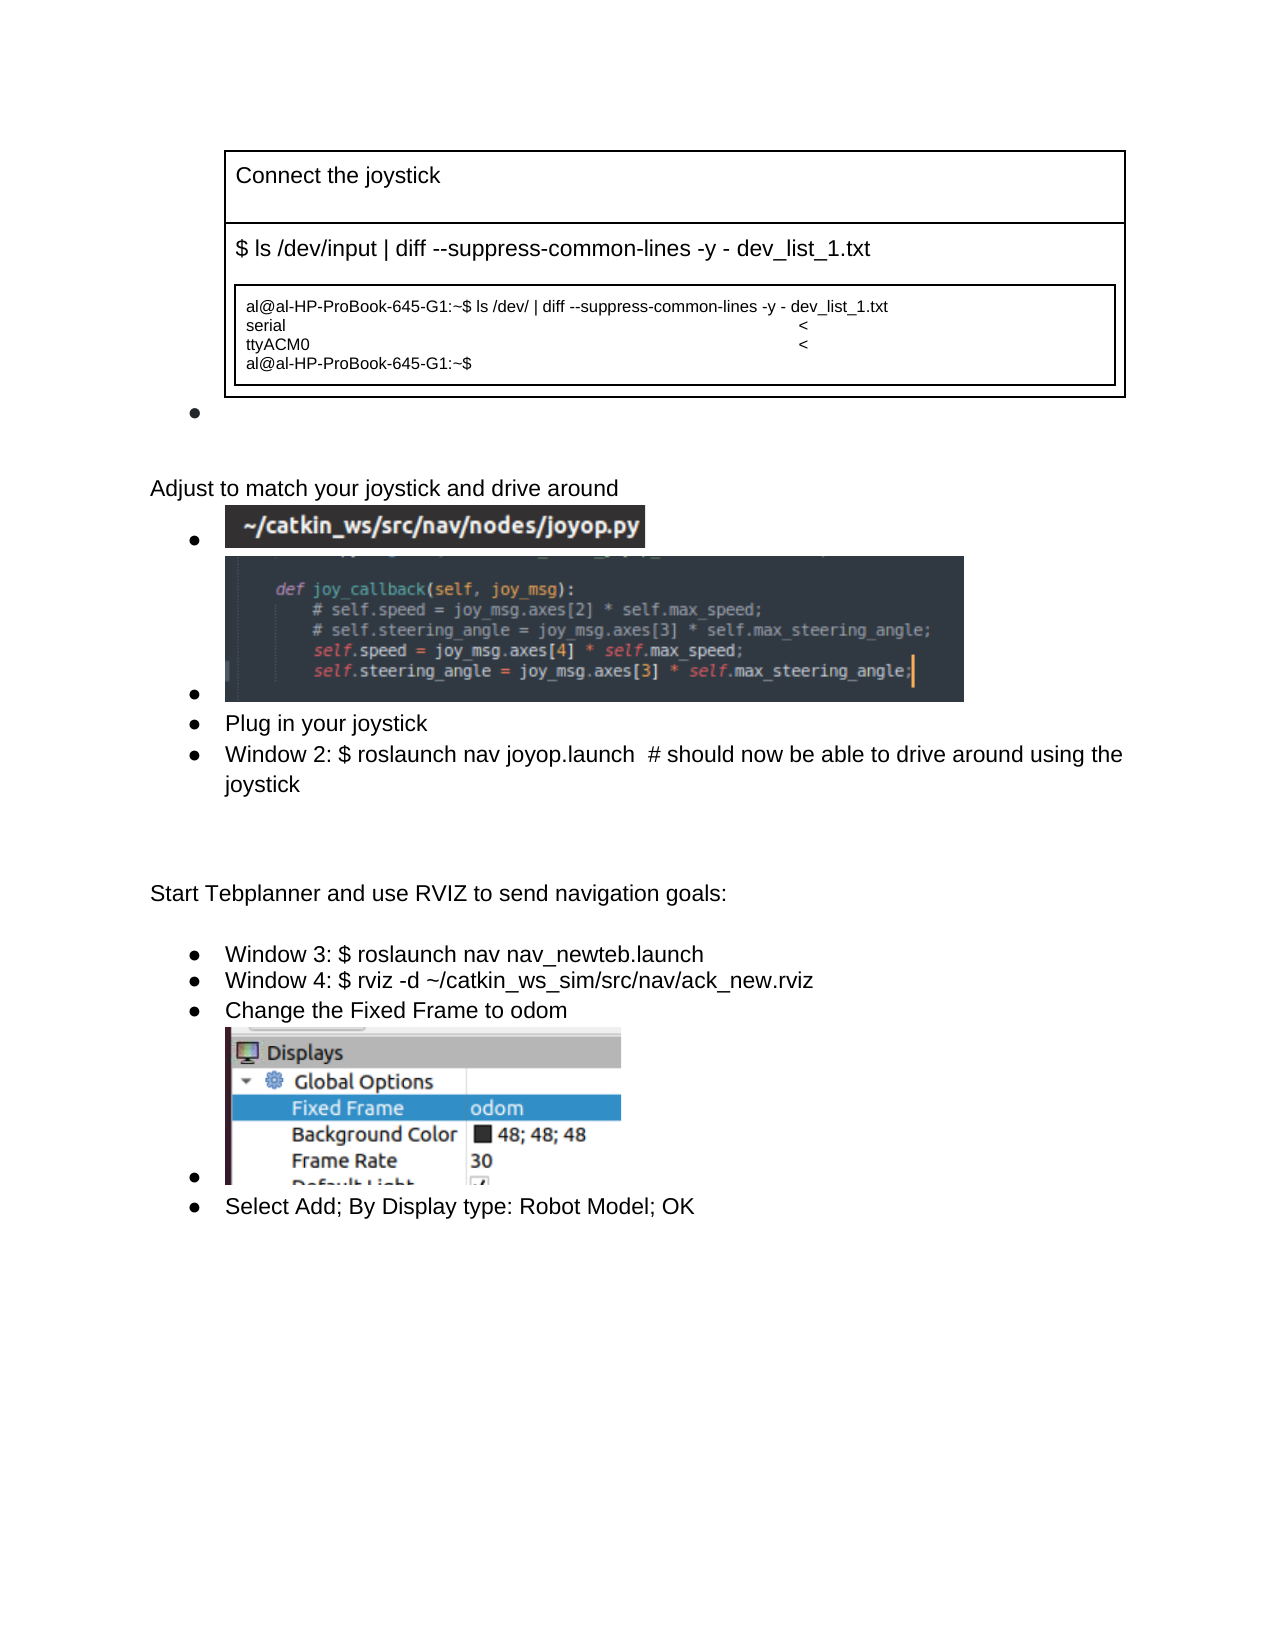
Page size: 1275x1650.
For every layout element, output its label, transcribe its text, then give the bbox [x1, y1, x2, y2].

list Window 3: $ roslaunch nav nav_newteb.launch [187, 941, 1125, 967]
text Adjust to match your joystick and drive around [150, 475, 1125, 501]
text Start Tebplanner and use RVIZ to send navigation goals: [150, 880, 1125, 907]
list Select Add; By Display type: Robot Model; OK [187, 1193, 1125, 1219]
list Change the Fixed Frame to odom [187, 997, 1125, 1024]
list Window 4: $ rviz -d ~/catkin_ws_sim/src/nav/ack_new.rviz [187, 967, 1125, 993]
list Window 2: $ roslaunch nav joyop.launch # should now be able to drive around using the joystick [187, 741, 1125, 797]
picture [225, 556, 964, 702]
table_cell $ ls /dev/input | diff --suppress-common-lines -y - dev_list_1.txt [226, 224, 1124, 396]
picture [225, 1027, 622, 1185]
table_header al@al-HP-ProBook-645-G1:~$ ls /dev/ | diff --suppress-common-lines -y - dev_list_1.txt serial < ttyACM0 < al@al-HP-ProBook-645-G1:~$ [236, 286, 1114, 383]
list Plug in your joystick [187, 710, 1125, 737]
table_cell Connect the joystick [226, 152, 1124, 222]
picture [225, 505, 646, 548]
